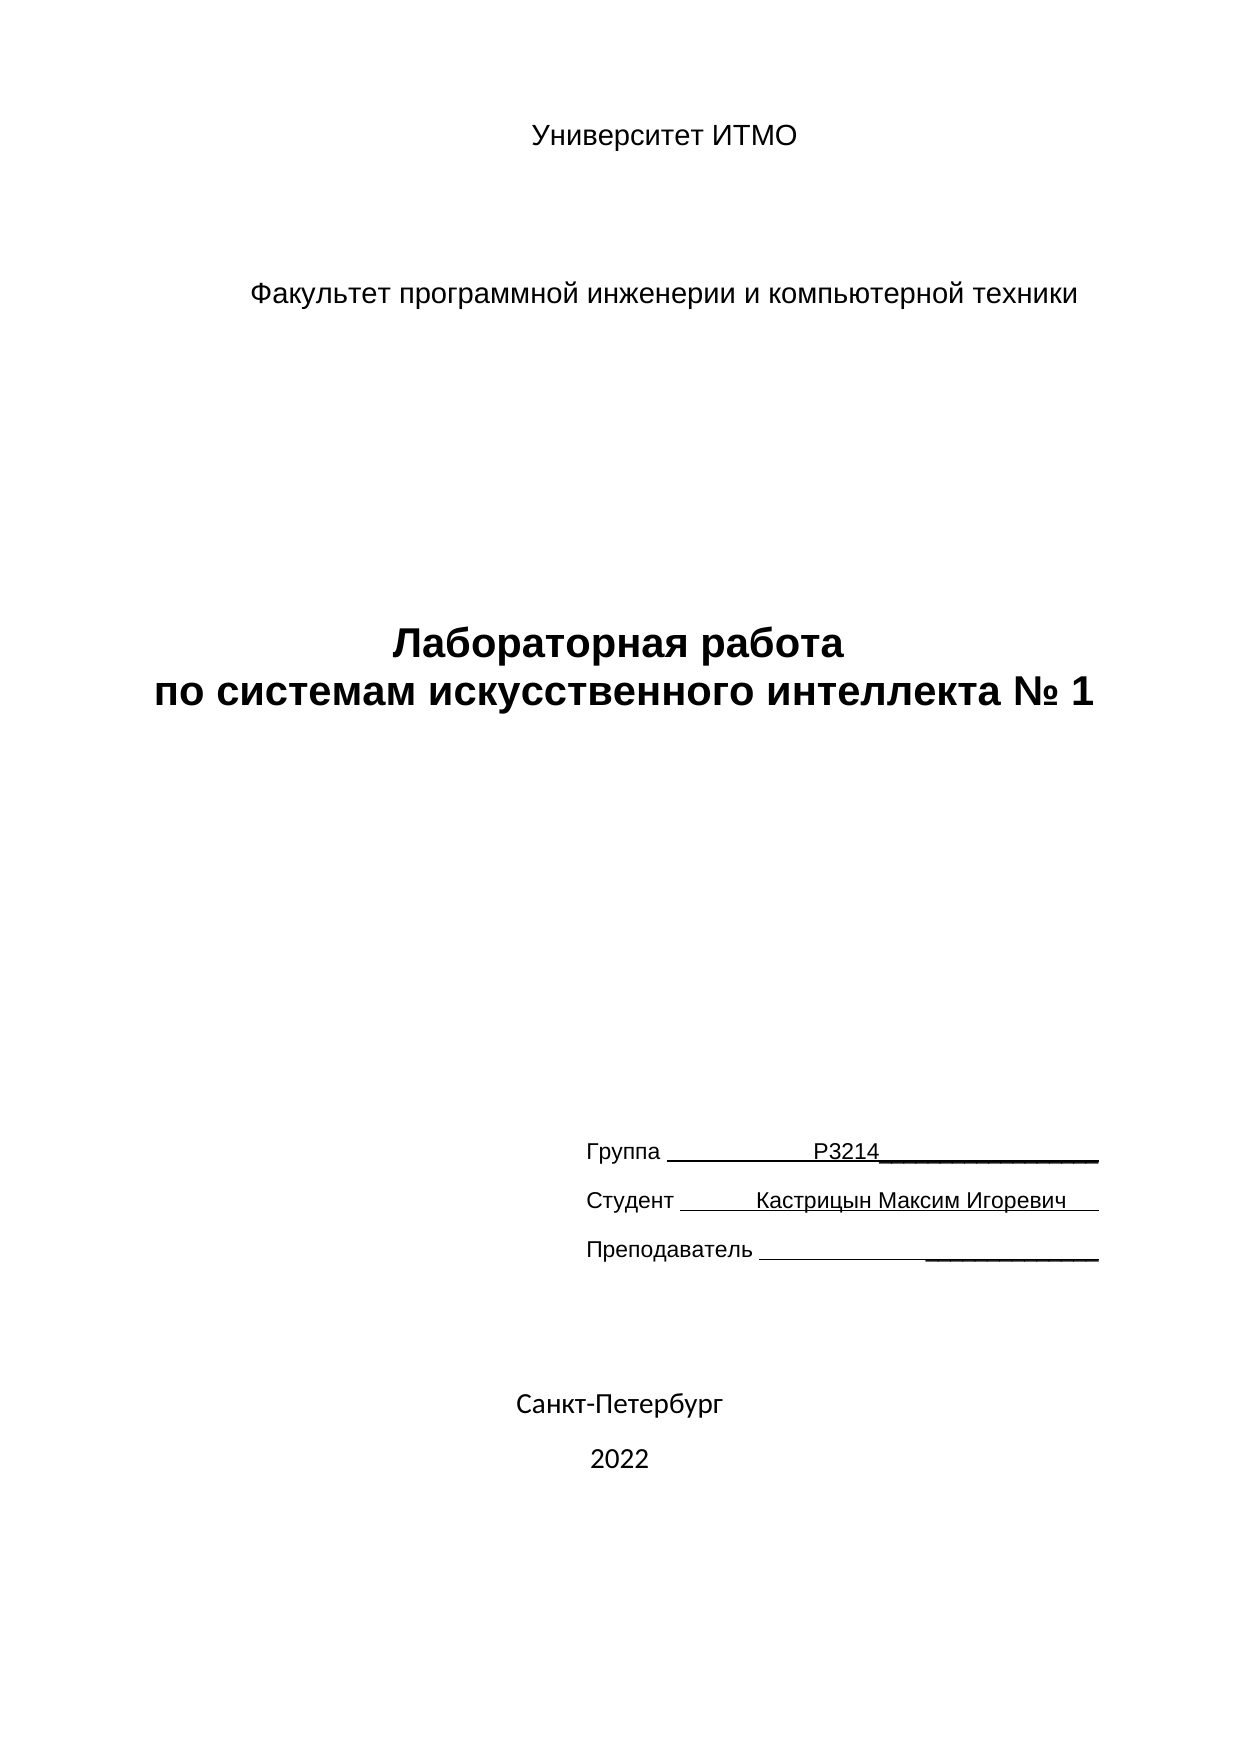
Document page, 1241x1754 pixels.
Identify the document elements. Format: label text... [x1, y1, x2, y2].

text Студент Кастрицын Максим Игоревич [586, 1187, 1150, 1213]
text Санкт-Петербург [16, 1385, 1222, 1421]
text Лабораторная работа по системам искусственного интеллекта № 1 [0, 618, 1236, 714]
text Факультет программной инженерии и компьютерной техники [177, 277, 1152, 310]
text Университет ИТМО [177, 118, 1152, 152]
text Преподаватель [586, 1236, 1150, 1262]
text 2022 [16, 1440, 1222, 1476]
text Группа P3214 [586, 1138, 1150, 1164]
